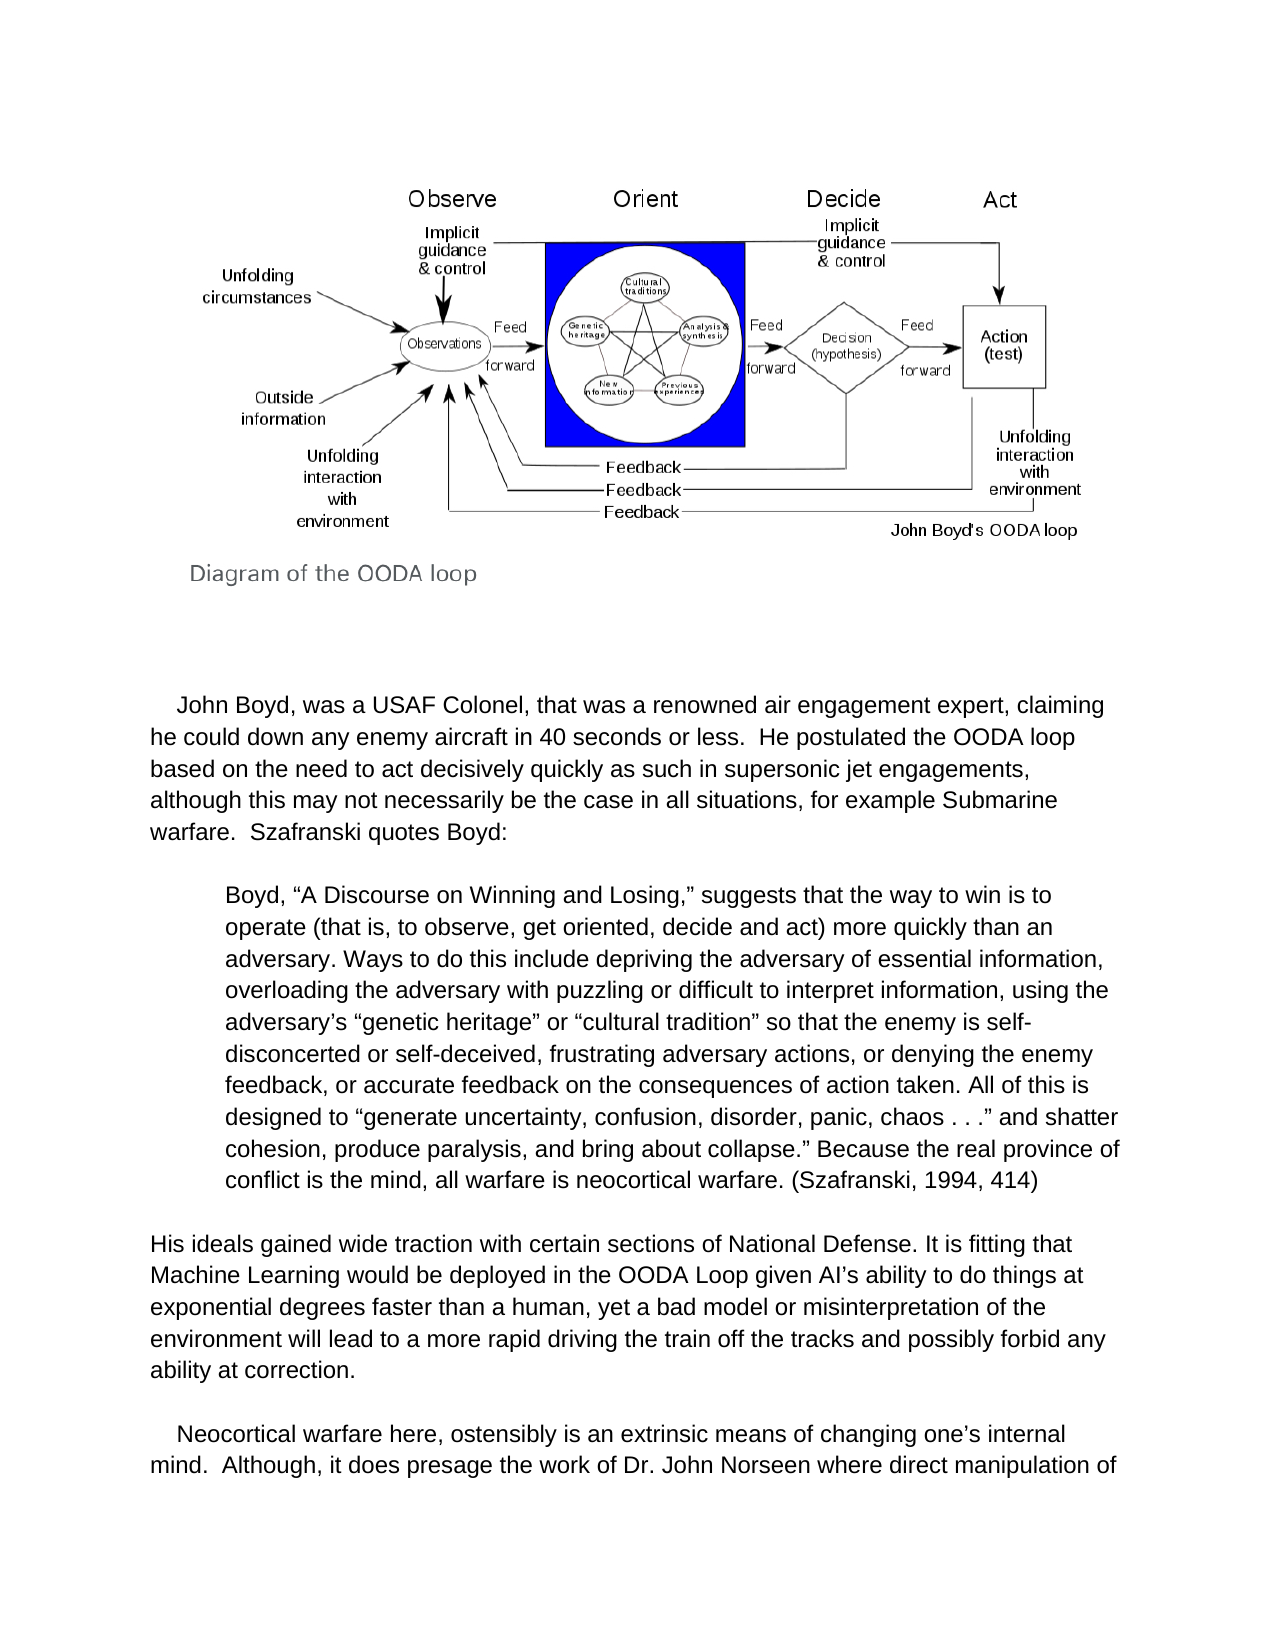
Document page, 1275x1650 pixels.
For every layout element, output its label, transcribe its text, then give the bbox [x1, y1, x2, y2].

text Neocortical warfare here, ostensibly is an extrinsic means of changing one’s internal mind. Although, it does presage the work of Dr. John Norseen where direct manipulation of [150, 1420, 1125, 1479]
text John Boyd, was a USAF Colonel, that was a renowned air engagement expert, claiming he could down any enemy aircraft in 40 seconds or less. He postulated the OODA loop based on the need to act decisively quickly as such in supersonic jet engagements, although this may not necessarily be the case in all situations, for example Submarine warfare. Szafranski quotes Boyd: [150, 691, 1125, 846]
text His ideals gained wide traction with certain sections of National Defense. It is fitting that Machine Learning would be deployed in the OODA Loop given AI’s ability to do things at exponential degrees faster than a human, yet a bad model or misinterpretation of the environment will lead to a more rapid driving the train off the tracks and possibly forbid any ability at correction. [150, 1230, 1125, 1384]
text Boyd, “A Discourse on Winning and Losing,” suggests that the way to win is to operate (that is, to observe, get oriented, decide and act) more quickly than an adversary. Ways to do this include depriving the adversary of essential information, overloading the adversary with puzzling or difficult to interpret information, using the adversary’s “genetic heritage” or “cultural tradition” so that the enemy is self- disconcerted or self-deceived, frustrating adversary actions, or denying the enemy feedback, or accurate feedback on the consequences of action taken. All of this is designed to “generate uncertainty, confusion, disorder, panic, chaos . . .” and shatter cohesion, produce paralysis, and bring about collapse.” Because the real province of conflict is the mind, all warfare is neocortical warfare. (Szafranski, 1994, 414) [225, 881, 1125, 1194]
picture [150, 150, 1125, 688]
